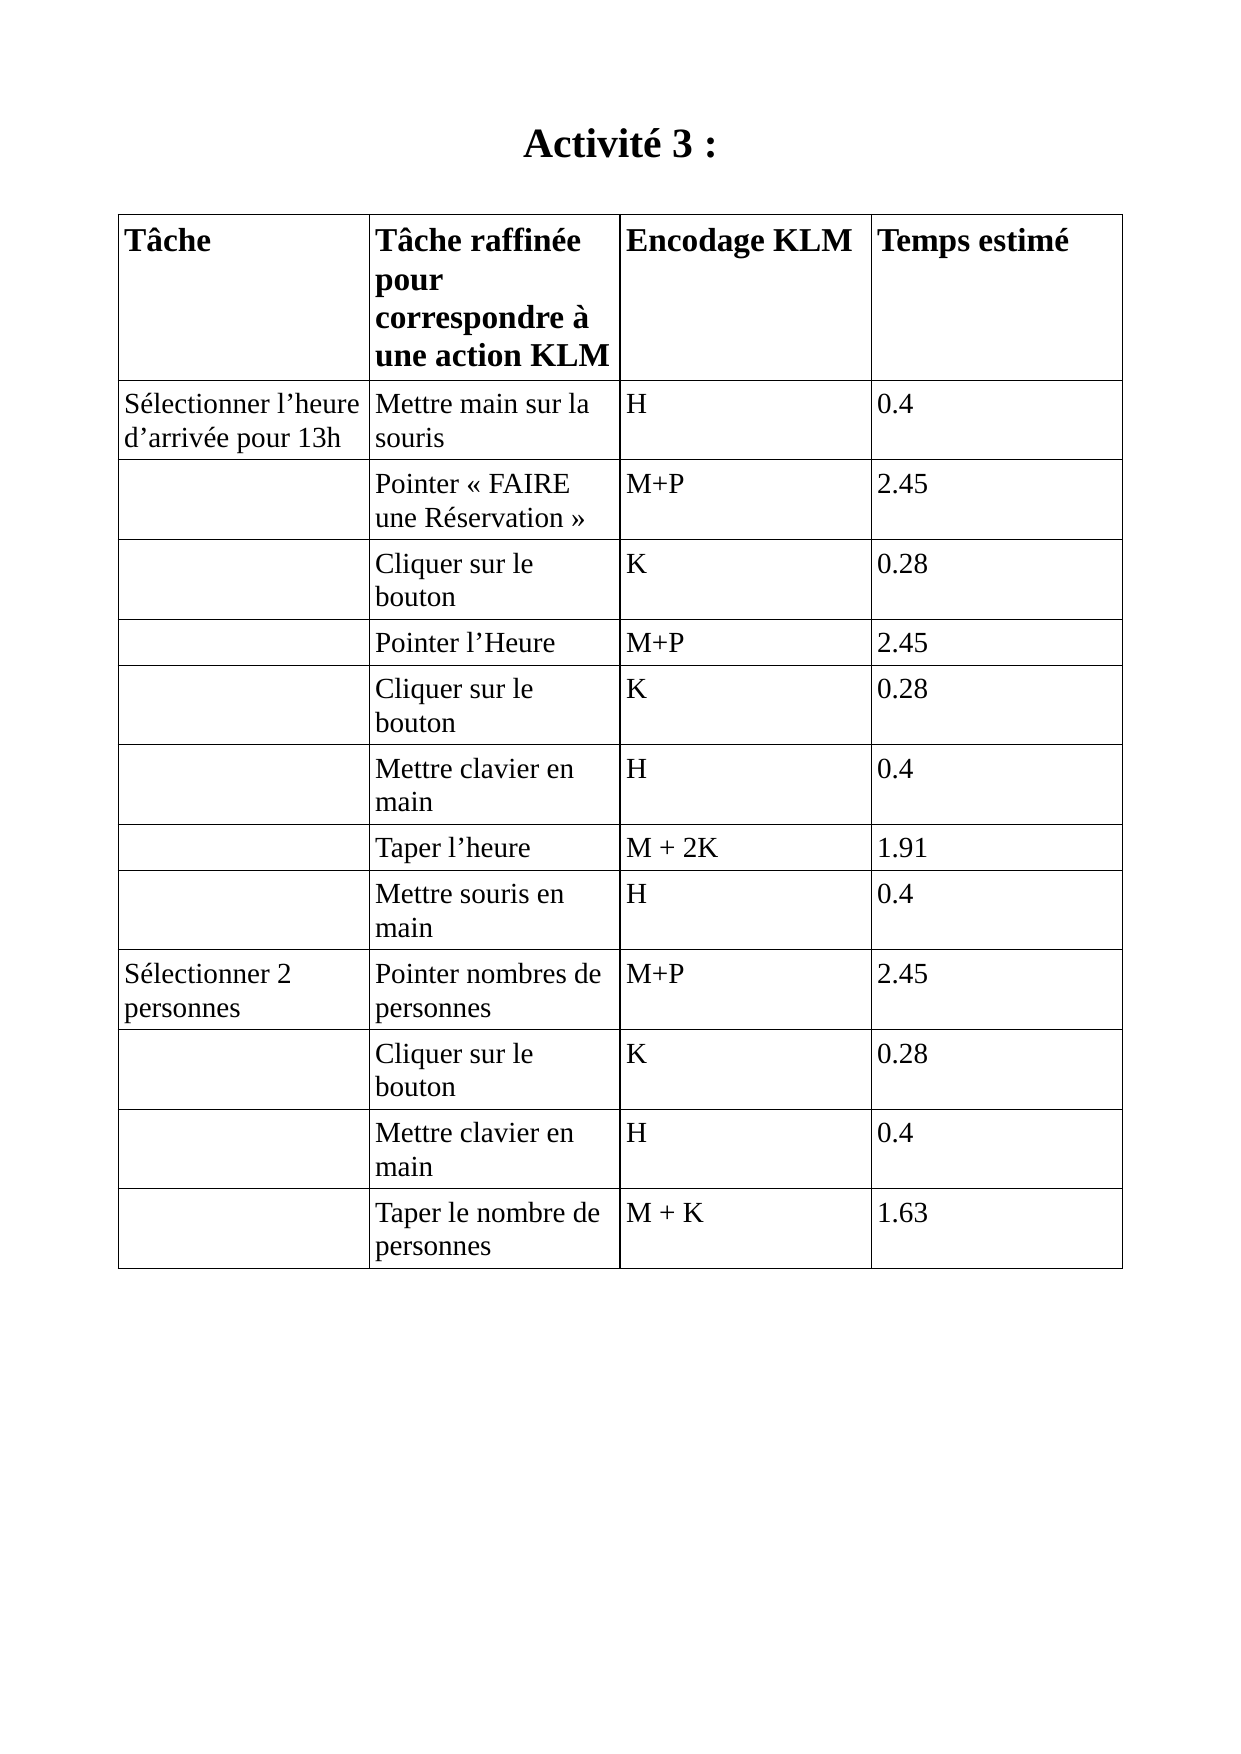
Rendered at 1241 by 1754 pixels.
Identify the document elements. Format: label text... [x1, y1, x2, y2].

table_cell Pointer « FAIRE une Réservation » [370, 460, 619, 539]
table_header Tâche [119, 215, 369, 380]
table_cell M+P [621, 950, 871, 1029]
table_cell 0.28 [872, 1030, 1122, 1108]
table_cell M + 2K [621, 825, 871, 870]
table_cell Mettre clavier en main [370, 745, 619, 824]
table_cell H [621, 871, 871, 949]
table_cell K [621, 540, 871, 618]
table_cell 0.4 [872, 871, 1122, 949]
text Activité 3 : [118, 118, 1122, 166]
table_cell M+P [621, 620, 871, 664]
table_header Encodage KLM [621, 215, 871, 380]
table_cell 2.45 [872, 460, 1122, 539]
table_cell Cliquer sur le bouton [370, 666, 619, 744]
table_header Tâche raffinée pour correspondre à une action KLM [370, 215, 619, 380]
table_cell Pointer l’Heure [370, 620, 619, 664]
table_cell Mettre clavier en main [370, 1110, 619, 1188]
table_cell H [621, 1110, 871, 1188]
table_cell Mettre souris en main [370, 871, 619, 949]
table_cell [119, 825, 369, 870]
table_cell [119, 745, 369, 824]
table_cell 0.28 [872, 540, 1122, 618]
table_cell [119, 540, 369, 618]
table_cell Mettre main sur la souris [370, 381, 619, 459]
table_cell M+P [621, 460, 871, 539]
table_cell Cliquer sur le bouton [370, 540, 619, 618]
table_cell 0.4 [872, 1110, 1122, 1188]
table_cell 0.4 [872, 381, 1122, 459]
table_cell Cliquer sur le bouton [370, 1030, 619, 1108]
table_cell [119, 1189, 369, 1268]
table_cell Taper l’heure [370, 825, 619, 870]
table_header Temps estimé [872, 215, 1122, 380]
table_cell [119, 620, 369, 664]
table_cell Taper le nombre de personnes [370, 1189, 619, 1268]
table_cell [119, 460, 369, 539]
table_cell H [621, 381, 871, 459]
table_cell 2.45 [872, 950, 1122, 1029]
table_cell H [621, 745, 871, 824]
table_cell Sélectionner 2 personnes [119, 950, 369, 1029]
table_cell M + K [621, 1189, 871, 1268]
table_cell [119, 1110, 369, 1188]
table_cell [119, 1030, 369, 1108]
table_cell 0.4 [872, 745, 1122, 824]
table_cell 1.63 [872, 1189, 1122, 1268]
table_cell Pointer nombres de personnes [370, 950, 619, 1029]
table_cell [119, 871, 369, 949]
table_cell 1.91 [872, 825, 1122, 870]
table_cell 0.28 [872, 666, 1122, 744]
table_cell K [621, 1030, 871, 1108]
table_cell Sélectionner l’heure d’arrivée pour 13h [119, 381, 369, 459]
table_cell K [621, 666, 871, 744]
table_cell [119, 666, 369, 744]
table_cell 2.45 [872, 620, 1122, 664]
